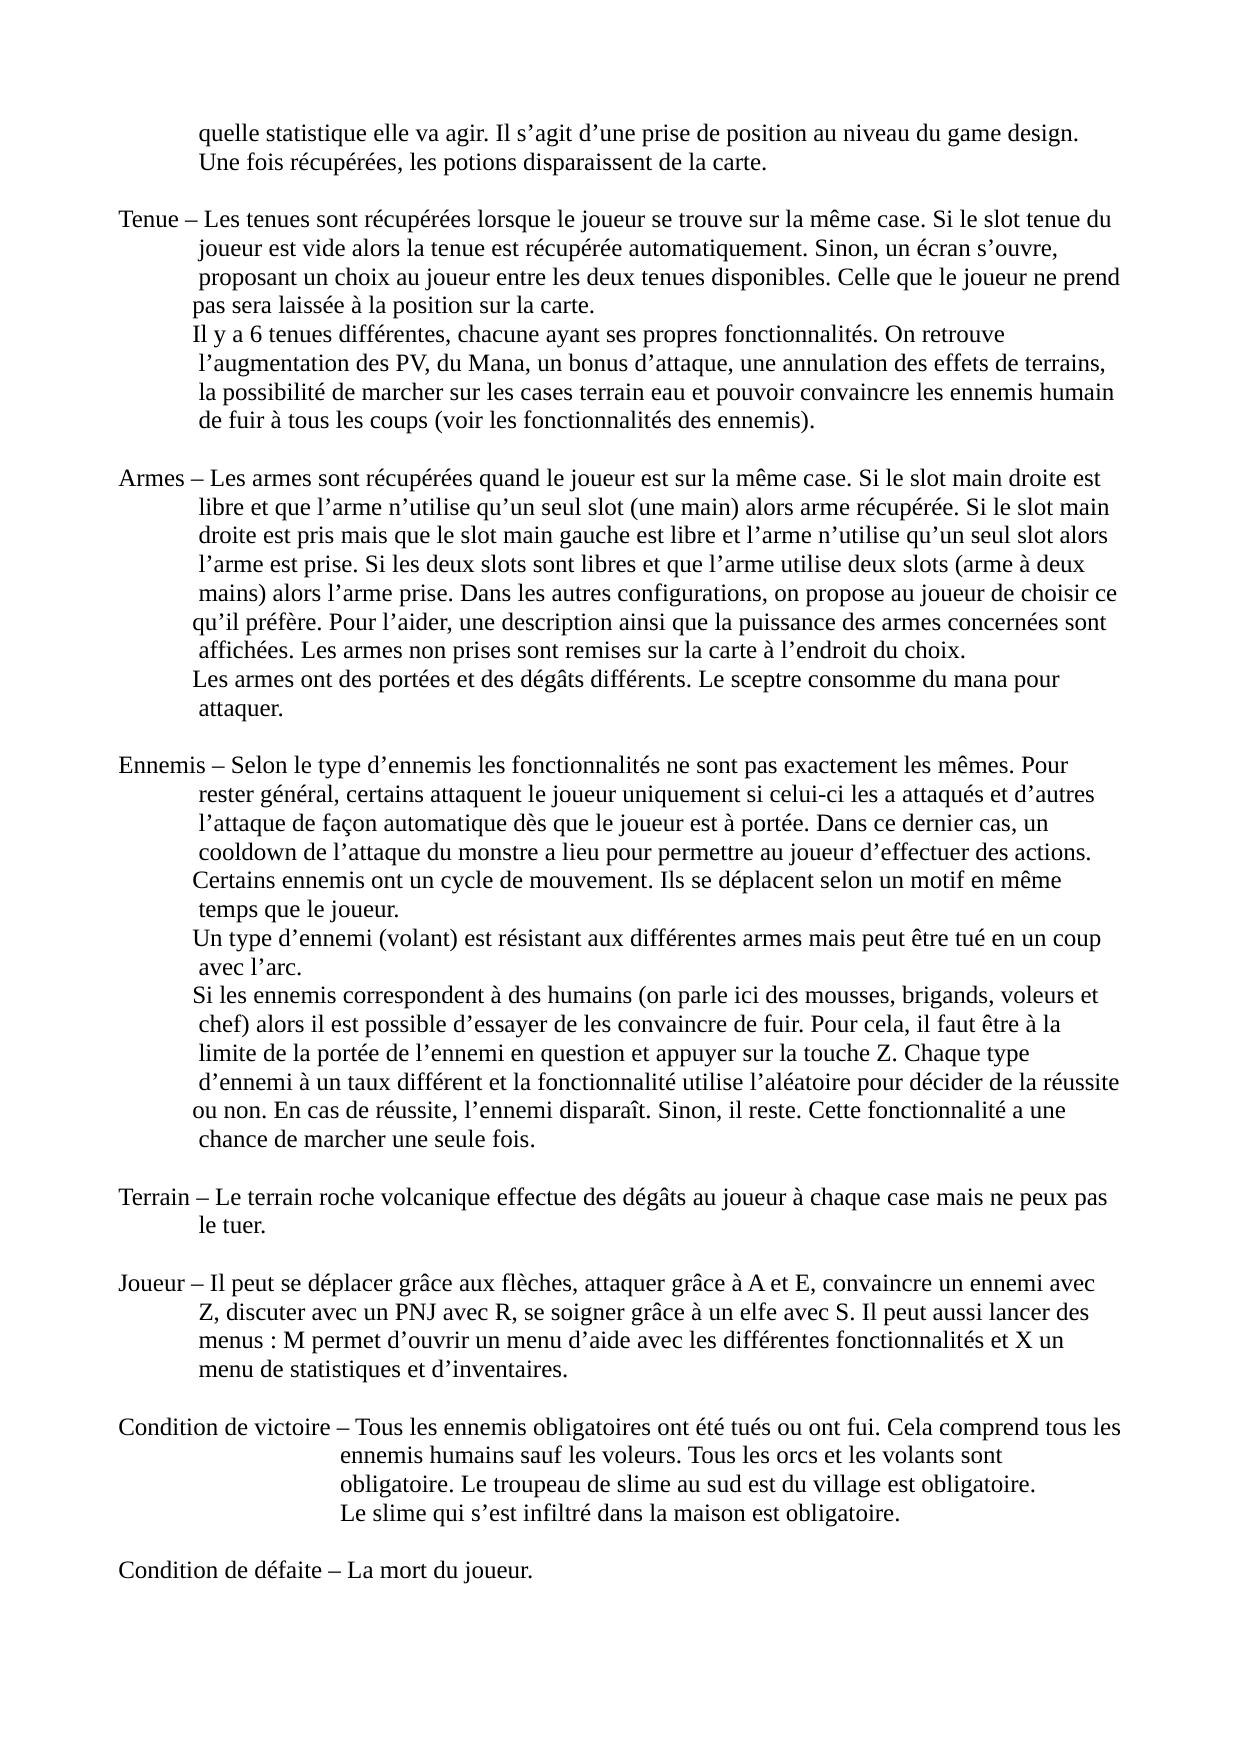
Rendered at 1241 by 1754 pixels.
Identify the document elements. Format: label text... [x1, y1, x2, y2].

text Terrain – Le terrain roche volcanique effectue des dégâts au joueur à chaque case mais ne peux pas le tuer. [118, 1182, 1122, 1239]
text Joueur – Il peut se déplacer grâce aux flèches, attaquer grâce à A et E, convaincre un ennemi avec Z, discuter avec un PNJ avec R, se soigner grâce à un elfe avec S. Il peut aussi lancer des menus : M permet d’ouvrir un menu d’aide avec les différentes fonctionnalités et X un menu de statistiques et d’inventaires. [118, 1268, 1122, 1383]
text Les armes ont des portées et des dégâts différents. Le sceptre consomme du mana pour attaquer. [118, 664, 1122, 722]
text Le slime qui s’est infiltré dans la maison est obligatoire. [118, 1498, 1122, 1527]
text Condition de défaite – La mort du joueur. [118, 1556, 1122, 1584]
text Si les ennemis correspondent à des humains (on parle ici des mousses, brigands, voleurs et chef) alors il est possible d’essayer de les convaincre de fuir. Pour cela, il faut être à la limite de la portée de l’ennemi en question et appuyer sur la touche Z. Chaque type d’ennemi à un taux différent et la fonctionnalité utilise l’aléatoire pour décider de la réussite ou non. En cas de réussite, l’ennemi disparaît. Sinon, il reste. Cette fonctionnalité a une chance de marcher une seule fois. [118, 981, 1122, 1153]
text Il y a 6 tenues différentes, chacune ayant ses propres fonctionnalités. On retrouve l’augmentation des PV, du Mana, un bonus d’attaque, une annulation des effets de terrains, la possibilité de marcher sur les cases terrain eau et pouvoir convaincre les ennemis humain de fuir à tous les coups (voir les fonctionnalités des ennemis). [118, 319, 1122, 434]
text Certains ennemis ont un cycle de mouvement. Ils se déplacent selon un motif en même temps que le joueur. [118, 866, 1122, 923]
text Condition de victoire – Tous les ennemis obligatoires ont été tués ou ont fui. Cela comprend tous les ennemis humains sauf les voleurs. Tous les orcs et les volants sont obligatoire. Le troupeau de slime au sud est du village est obligatoire. [118, 1412, 1122, 1498]
text quelle statistique elle va agir. Il s’agit d’une prise de position au niveau du game design. Une fois récupérées, les potions disparaissent de la carte. [118, 118, 1122, 176]
text Ennemis – Selon le type d’ennemis les fonctionnalités ne sont pas exactement les mêmes. Pour rester général, certains attaquent le joueur uniquement si celui-ci les a attaqués et d’autres l’attaque de façon automatique dès que le joueur est à portée. Dans ce dernier cas, un cooldown de l’attaque du monstre a lieu pour permettre au joueur d’effectuer des actions. [118, 751, 1122, 866]
text Un type d’ennemi (volant) est résistant aux différentes armes mais peut être tué en un coup avec l’arc. [118, 923, 1122, 981]
text Tenue – Les tenues sont récupérées lorsque le joueur se trouve sur la même case. Si le slot tenue du joueur est vide alors la tenue est récupérée automatiquement. Sinon, un écran s’ouvre, proposant un choix au joueur entre les deux tenues disponibles. Celle que le joueur ne prend pas sera laissée à la position sur la carte. [118, 204, 1122, 319]
text Armes – Les armes sont récupérées quand le joueur est sur la même case. Si le slot main droite est libre et que l’arme n’utilise qu’un seul slot (une main) alors arme récupérée. Si le slot main droite est pris mais que le slot main gauche est libre et l’arme n’utilise qu’un seul slot alors l’arme est prise. Si les deux slots sont libres et que l’arme utilise deux slots (arme à deux mains) alors l’arme prise. Dans les autres configurations, on propose au joueur de choisir ce qu’il préfère. Pour l’aider, une description ainsi que la puissance des armes concernées sont affichées. Les armes non prises sont remises sur la carte à l’endroit du choix. [118, 463, 1122, 664]
